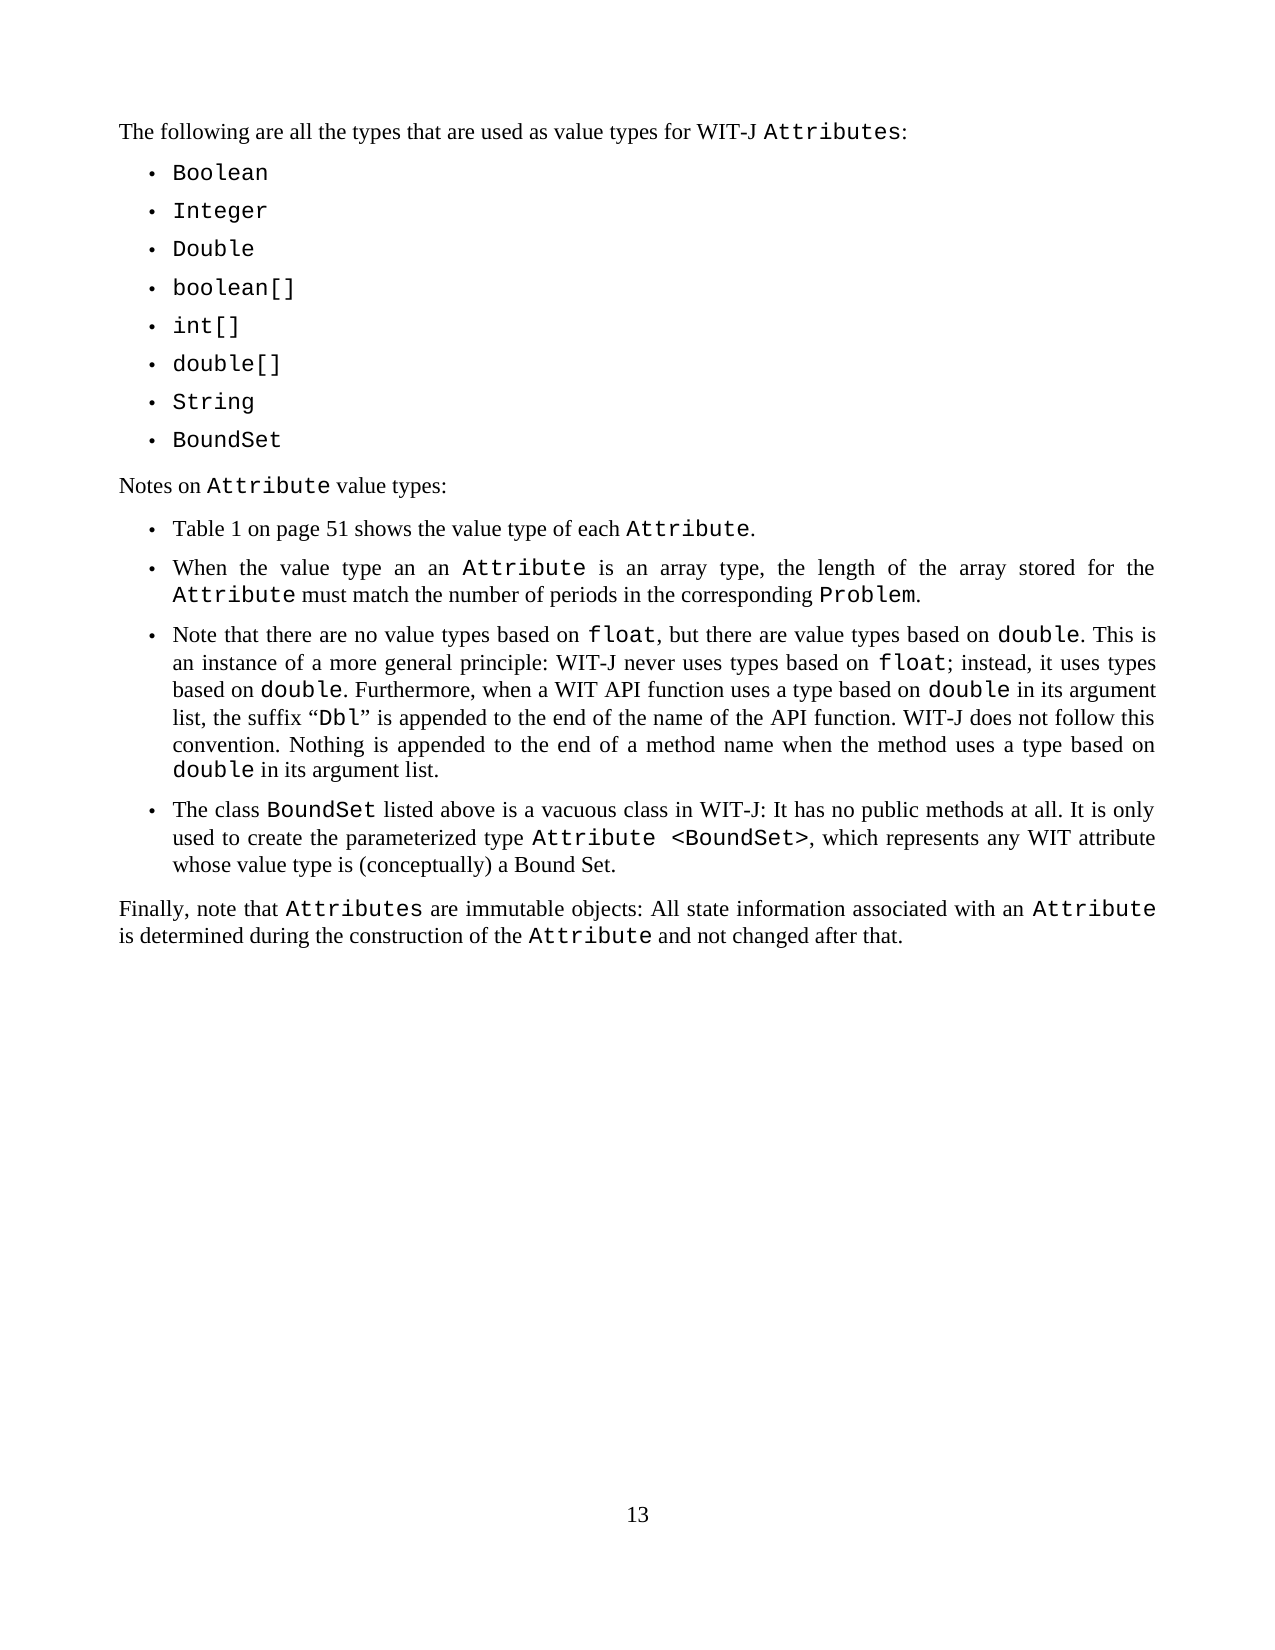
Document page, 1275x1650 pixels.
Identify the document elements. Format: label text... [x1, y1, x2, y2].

list Double [118, 237, 1156, 264]
list BoundSet [118, 429, 1156, 455]
list String [118, 390, 1156, 417]
list The class BoundSet listed above is a vacuous class in WIT-J: It has no public methods at all. It is only used to create the parameterized type Attribute <BoundSet>, which represents any WIT attribute whose value type is (conceptually) a Bound Set. [118, 797, 1156, 877]
list boolean[] [118, 276, 1156, 302]
list int[] [118, 314, 1156, 340]
list double[] [118, 352, 1156, 378]
list Table 1 on page 48 shows the value type of each Attribute. [118, 515, 1156, 543]
list Integer [118, 199, 1156, 226]
list Boolean [118, 161, 1156, 187]
list Note that there are no value types based on float, but there are value types based on double. This is an instance of a more general principle: WIT-J never uses types based on float; instead, it uses types based on double. Furthermore, when a WIT API function uses a type based on double in its argument list, the suffix “Dbl” is appended to the end of the name of the API function. WIT-J does not follow this convention. Nothing is appended to the end of a method name when the method uses a type based on double in its argument list. [118, 622, 1156, 785]
list When the value type an an Attribute is an array type, the length of the array stored for the Attribute must match the number of periods in the corresponding Problem. [118, 555, 1156, 610]
text Notes on Attribute value types: [118, 473, 1156, 500]
text Finally, note that Attributes are immutable objects: All state information associated with an Attribute is determined during the construction of the Attribute and not changed after that. [118, 895, 1156, 950]
text The following are all the types that are used as value types for WIT-J Attributes: [118, 118, 1156, 146]
